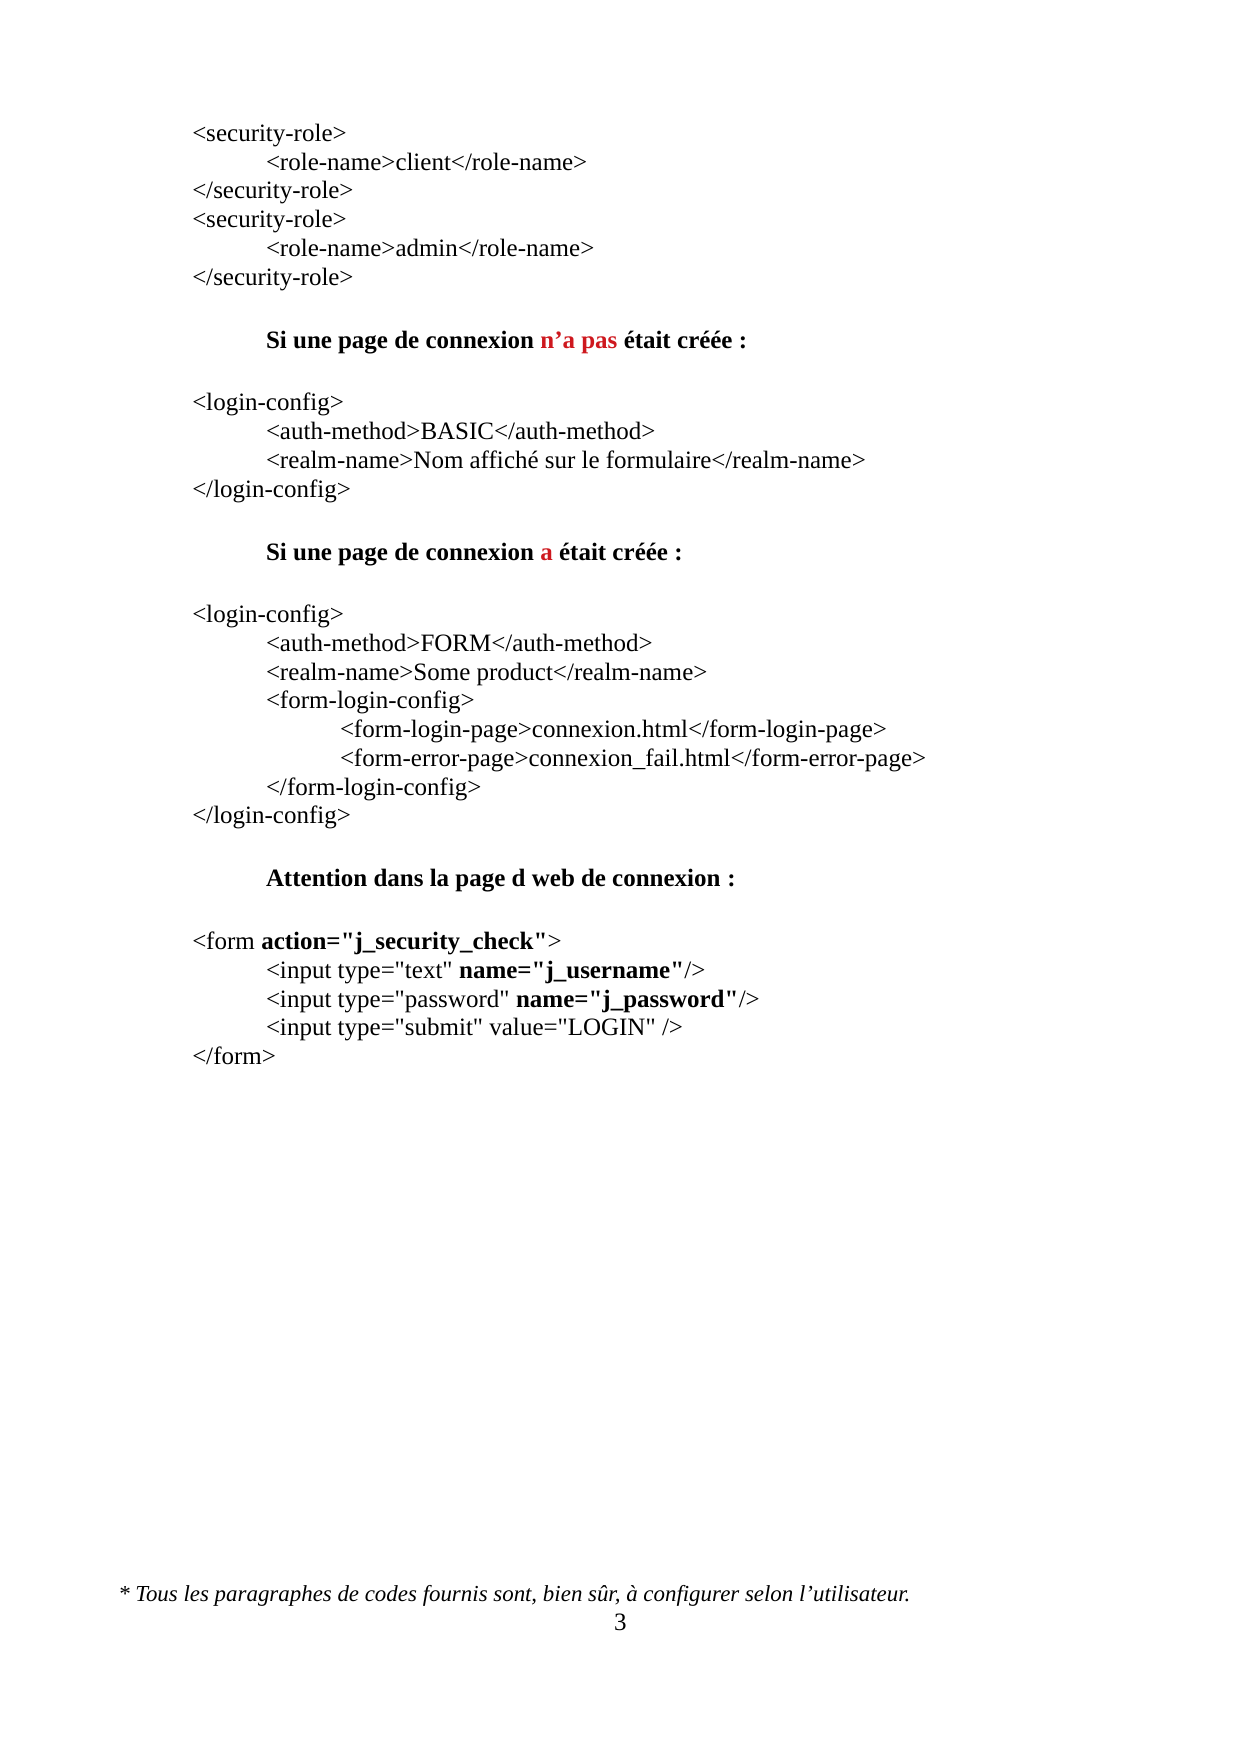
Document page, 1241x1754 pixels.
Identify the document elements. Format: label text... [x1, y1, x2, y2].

text <auth-method>FORM</auth-method> [118, 628, 1122, 657]
text <security-role> [118, 118, 1122, 147]
text <input type="text" name="j_username"/> [118, 955, 1122, 984]
text Attention dans la page d web de connexion : [118, 863, 1122, 892]
text </form> [118, 1041, 1122, 1070]
text <auth-method>BASIC</auth-method> [118, 416, 1122, 445]
text </login-config> [118, 474, 1122, 502]
text </login-config> [118, 801, 1122, 829]
text <login-config> [118, 387, 1122, 416]
text <form-error-page>connexion_fail.html</form-error-page> [118, 743, 1122, 772]
text </security-role> [118, 176, 1122, 204]
text <input type="submit" value="LOGIN" /> [118, 1012, 1122, 1041]
text <login-config> [118, 599, 1122, 628]
text <form-login-page>connexion.html</form-login-page> [118, 714, 1122, 743]
text <role-name>client</role-name> [118, 147, 1122, 176]
text <input type="password" name="j_password"/> [118, 984, 1122, 1012]
text Si une page de connexion n’a pas était créée : [118, 325, 1122, 353]
text </security-role> [118, 262, 1122, 291]
text <form-login-config> [118, 686, 1122, 714]
text <form action="j_security_check"> [118, 926, 1122, 955]
text <security-role> [118, 204, 1122, 233]
text <role-name>admin</role-name> [118, 233, 1122, 262]
text </form-login-config> [118, 772, 1122, 801]
text <realm-name>Some product</realm-name> [118, 657, 1122, 686]
text <realm-name>Nom affiché sur le formulaire</realm-name> [118, 445, 1122, 474]
text Si une page de connexion a était créée : [118, 537, 1122, 565]
